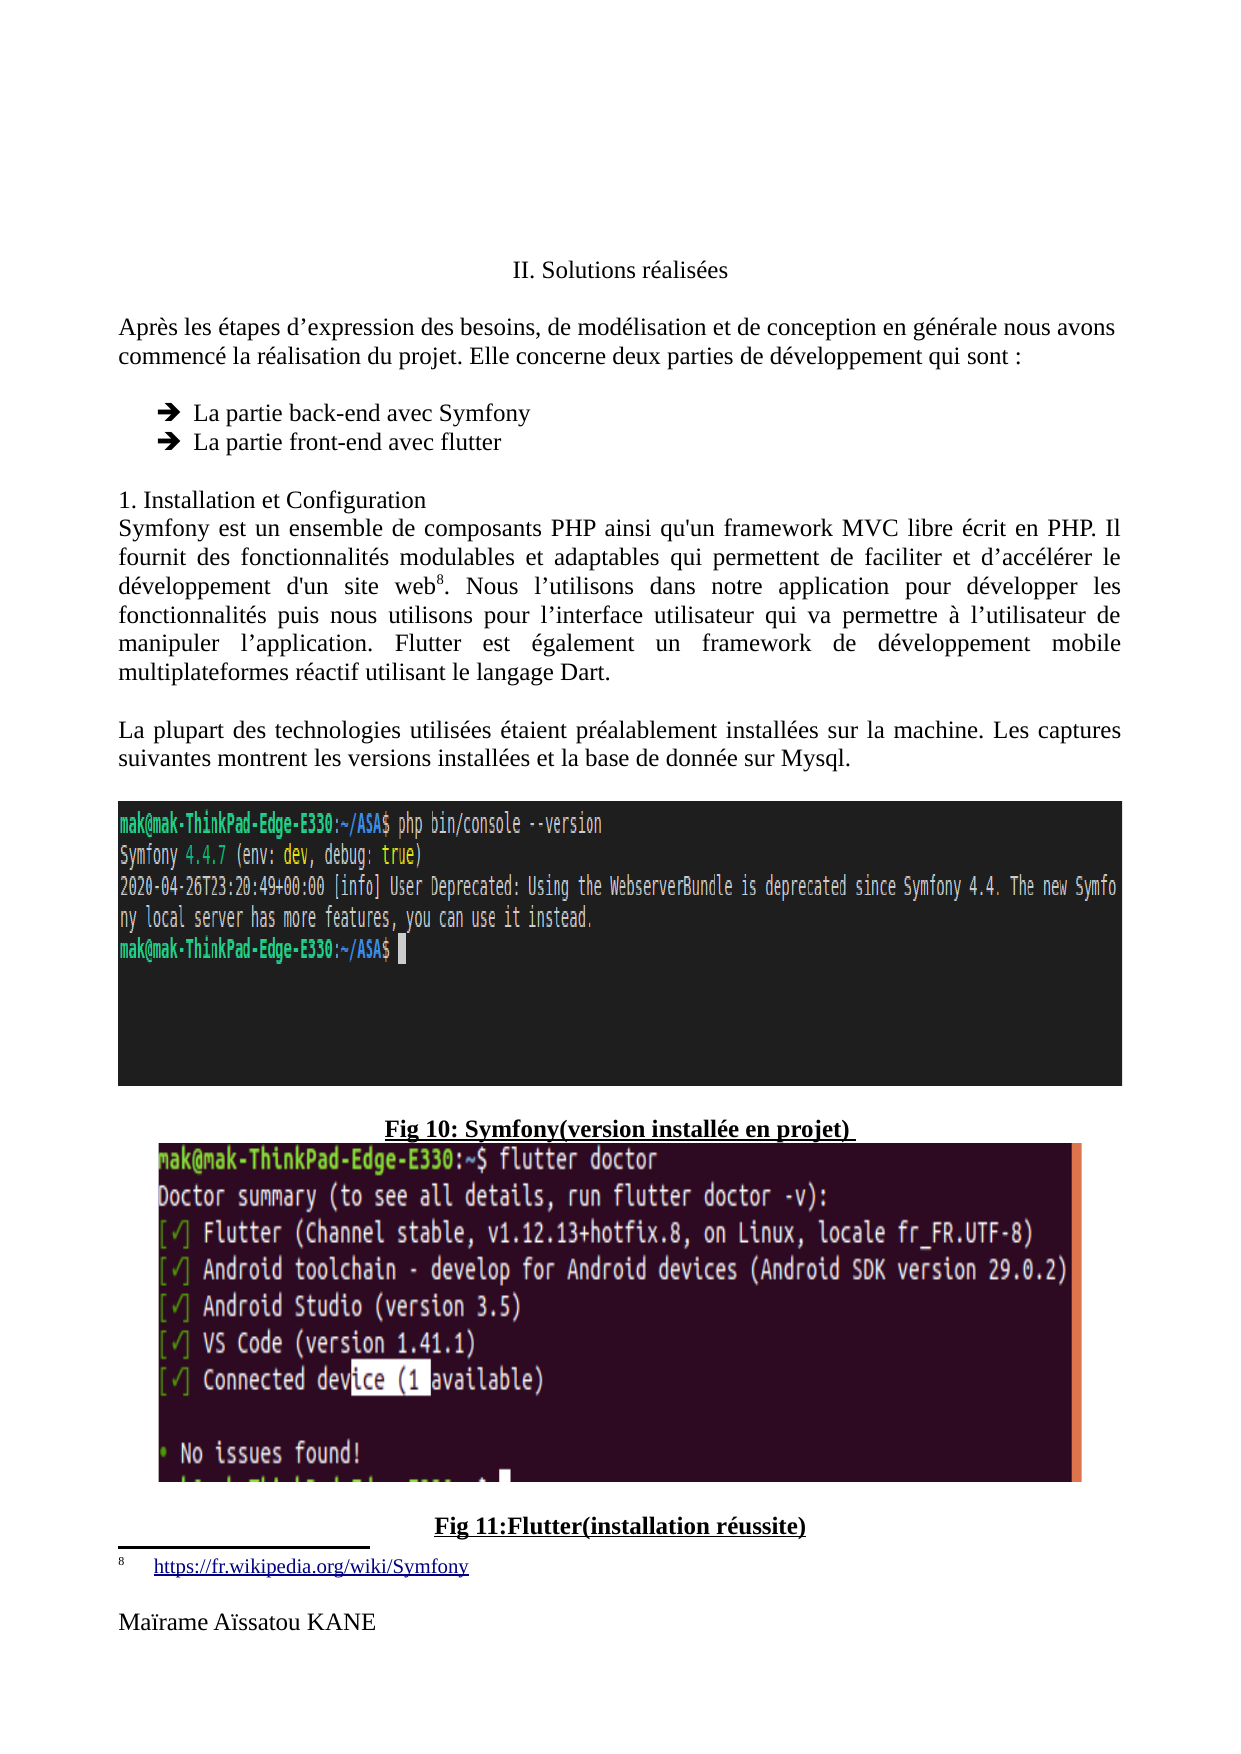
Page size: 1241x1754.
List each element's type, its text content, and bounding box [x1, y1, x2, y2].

list Fig 11:Flutter(installation réussite) [118, 1511, 1122, 1539]
text https://fr.wikipedia.org/wiki/Symfony [118, 1553, 1122, 1578]
list La partie front-end avec flutter [156, 427, 1122, 456]
list La plupart des technologies utilisées étaient préalablement installées sur la machine. Les captures suivantes montrent les versions installées et la base de donnée sur Mysql. [118, 715, 1122, 772]
picture [118, 801, 1123, 1086]
list La partie back-end avec Symfony [156, 398, 1122, 427]
picture [158, 1143, 1082, 1482]
list Fig 10: Symfony(version installée en projet) [118, 1114, 1122, 1143]
list 1. Installation et Configuration [118, 485, 1122, 513]
list Symfony est un ensemble de composants PHP ainsi qu'un framework MVC libre écrit en PHP. Il fournit des fonctionnalités modulables et adaptables qui permettent de faciliter et d’accélérer le développement d'un site web. Nous l’utilisons dans notre application pour développer les fonctionnalités puis nous utilisons pour l’interface utilisateur qui va permettre à l’utilisateur de manipuler l’application. Flutter est également un framework de développement mobile multiplateformes réactif utilisant le langage Dart. [118, 513, 1122, 686]
text II. Solutions réalisées [118, 255, 1122, 283]
text Après les étapes d’expression des besoins, de modélisation et de conception en générale nous avons commencé la réalisation du projet. Elle concerne deux parties de développement qui sont : [118, 312, 1122, 370]
